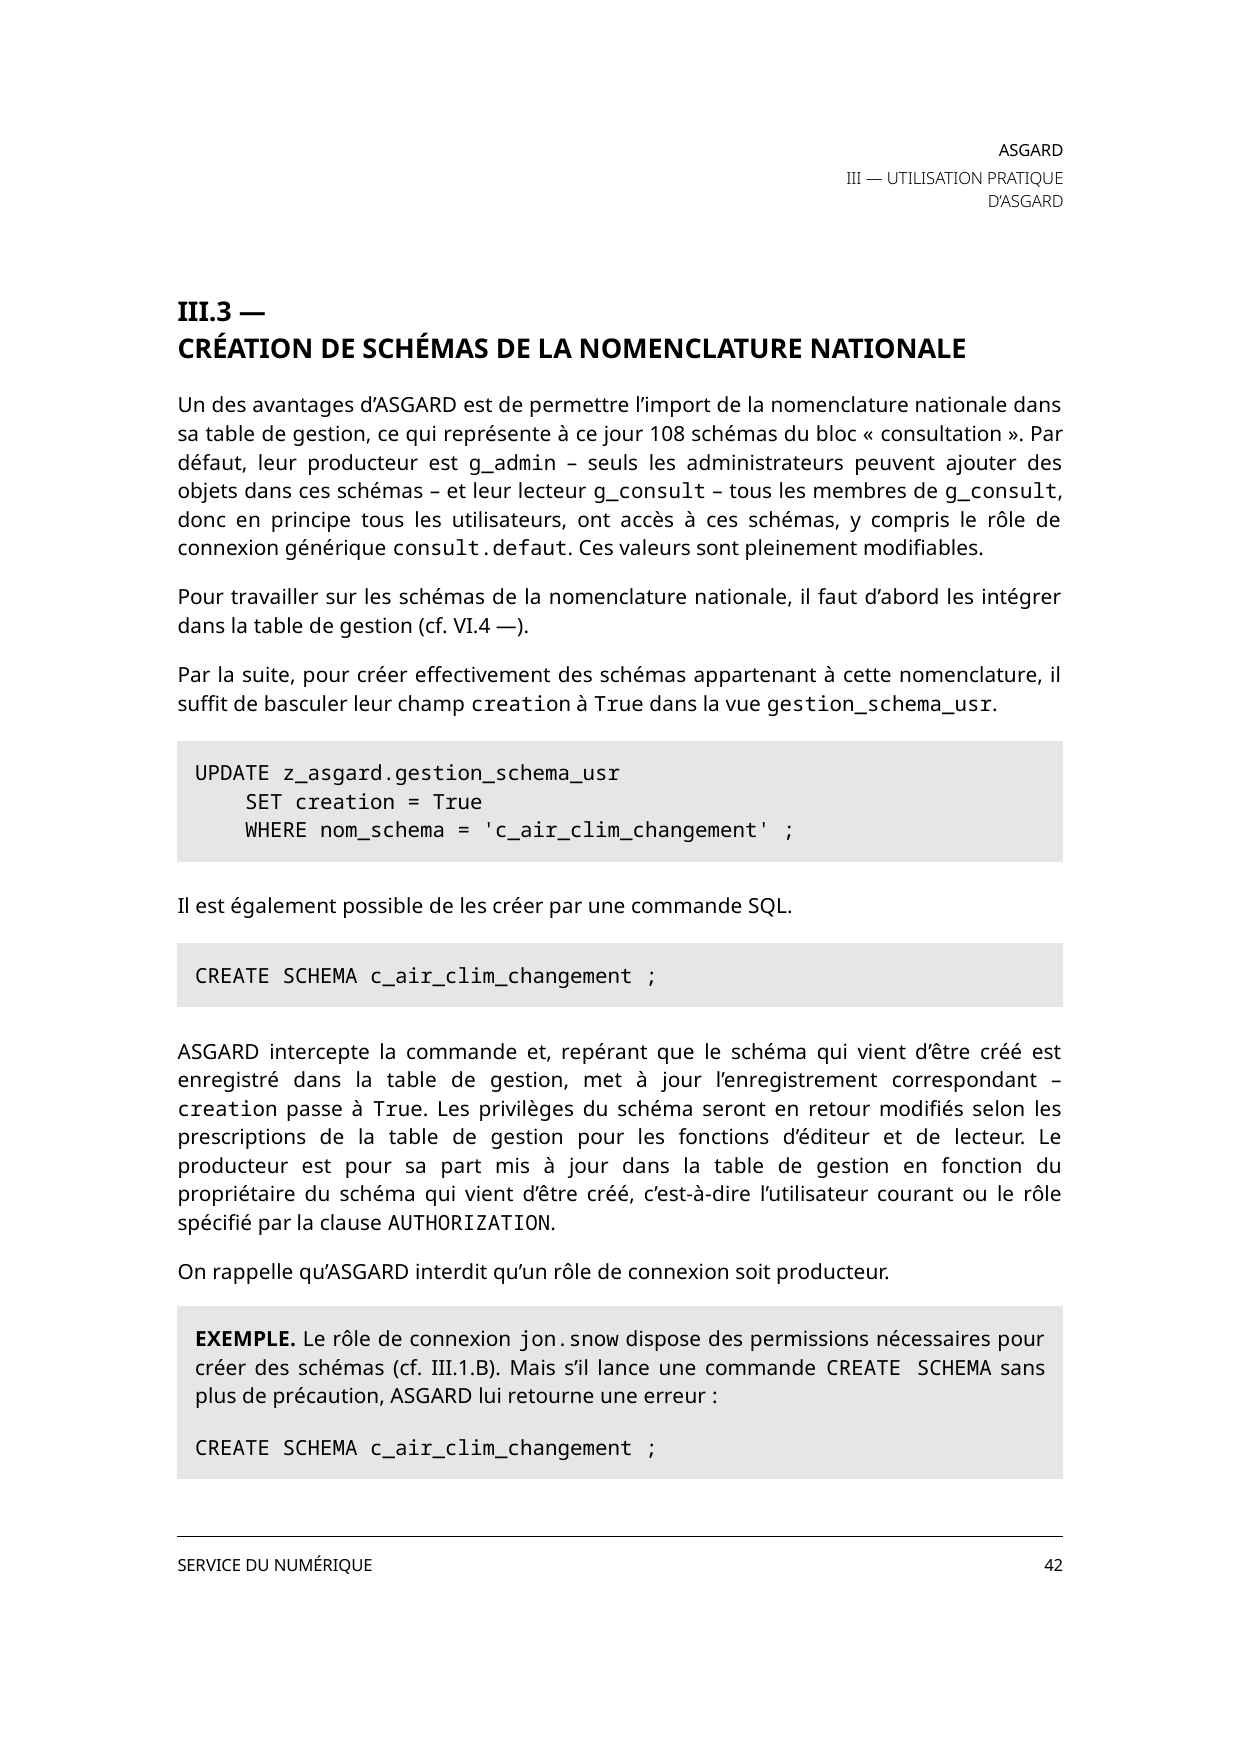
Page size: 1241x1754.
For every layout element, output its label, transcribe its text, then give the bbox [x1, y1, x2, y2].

text EXEMPLE. Le rôle de connexion jon.snow dispose des permissions nécessaires pour créer des schémas (cf. III.1.B). Mais s’il lance une commande CREATE SCHEMA sans plus de précaution, ASGARD lui retourne une erreur : [177, 1306, 1063, 1409]
text Par la suite, pour créer effectivement des schémas appartenant à cette nomenclature, il suffit de basculer leur champ creation à True dans la vue gestion_schema_usr. [177, 660, 1063, 717]
text UPDATE z_asgard.gestion_schema_usr [177, 741, 1063, 787]
text CREATE SCHEMA c_air_clim_changement ; [177, 1415, 1063, 1479]
text ASGARD intercepte la commande et, repérant que le schéma qui vient d’être créé est enregistré dans la table de gestion, met à jour l’enregistrement correspondant – creation passe à True. Les privilèges du schéma seront en retour modifiés selon les prescriptions de la table de gestion pour les fonctions d’éditeur et de lecteur. Le producteur est pour sa part mis à jour dans la table de gestion en fonction du propriétaire du schéma qui vient d’être créé, c’est-à-dire l’utilisateur courant ou le rôle spécifié par la clause AUTHORIZATION. [177, 1037, 1063, 1236]
text SET creation = True [177, 787, 1063, 815]
text Pour travailler sur les schémas de la nomenclature nationale, il faut d’abord les intégrer dans la table de gestion (cf. VI.4). [177, 582, 1063, 639]
subtitle Création de schémas de la nomenclature nationale [177, 286, 1063, 369]
text Un des avantages d’ASGARD est de permettre l’import de la nomenclature nationale dans sa table de gestion, ce qui représente à ce jour 108 schémas du bloc « consultation ». Par défaut, leur producteur est g_admin – seuls les administrateurs peuvent ajouter des objets dans ces schémas – et leur lecteur g_consult – tous les membres de g_consult, donc en principe tous les utilisateurs, ont accès à ces schémas, y compris le rôle de connexion générique consult.defaut. Ces valeurs sont pleinement modifiables. [177, 390, 1063, 562]
text CREATE SCHEMA c_air_clim_changement ; [177, 943, 1063, 1007]
text WHERE nom_schema = 'c_air_clim_changement' ; [177, 815, 1063, 862]
text Il est également possible de les créer par une commande SQL. [177, 891, 1063, 920]
text On rappelle qu’ASGARD interdit qu’un rôle de connexion soit producteur. [177, 1257, 1063, 1286]
